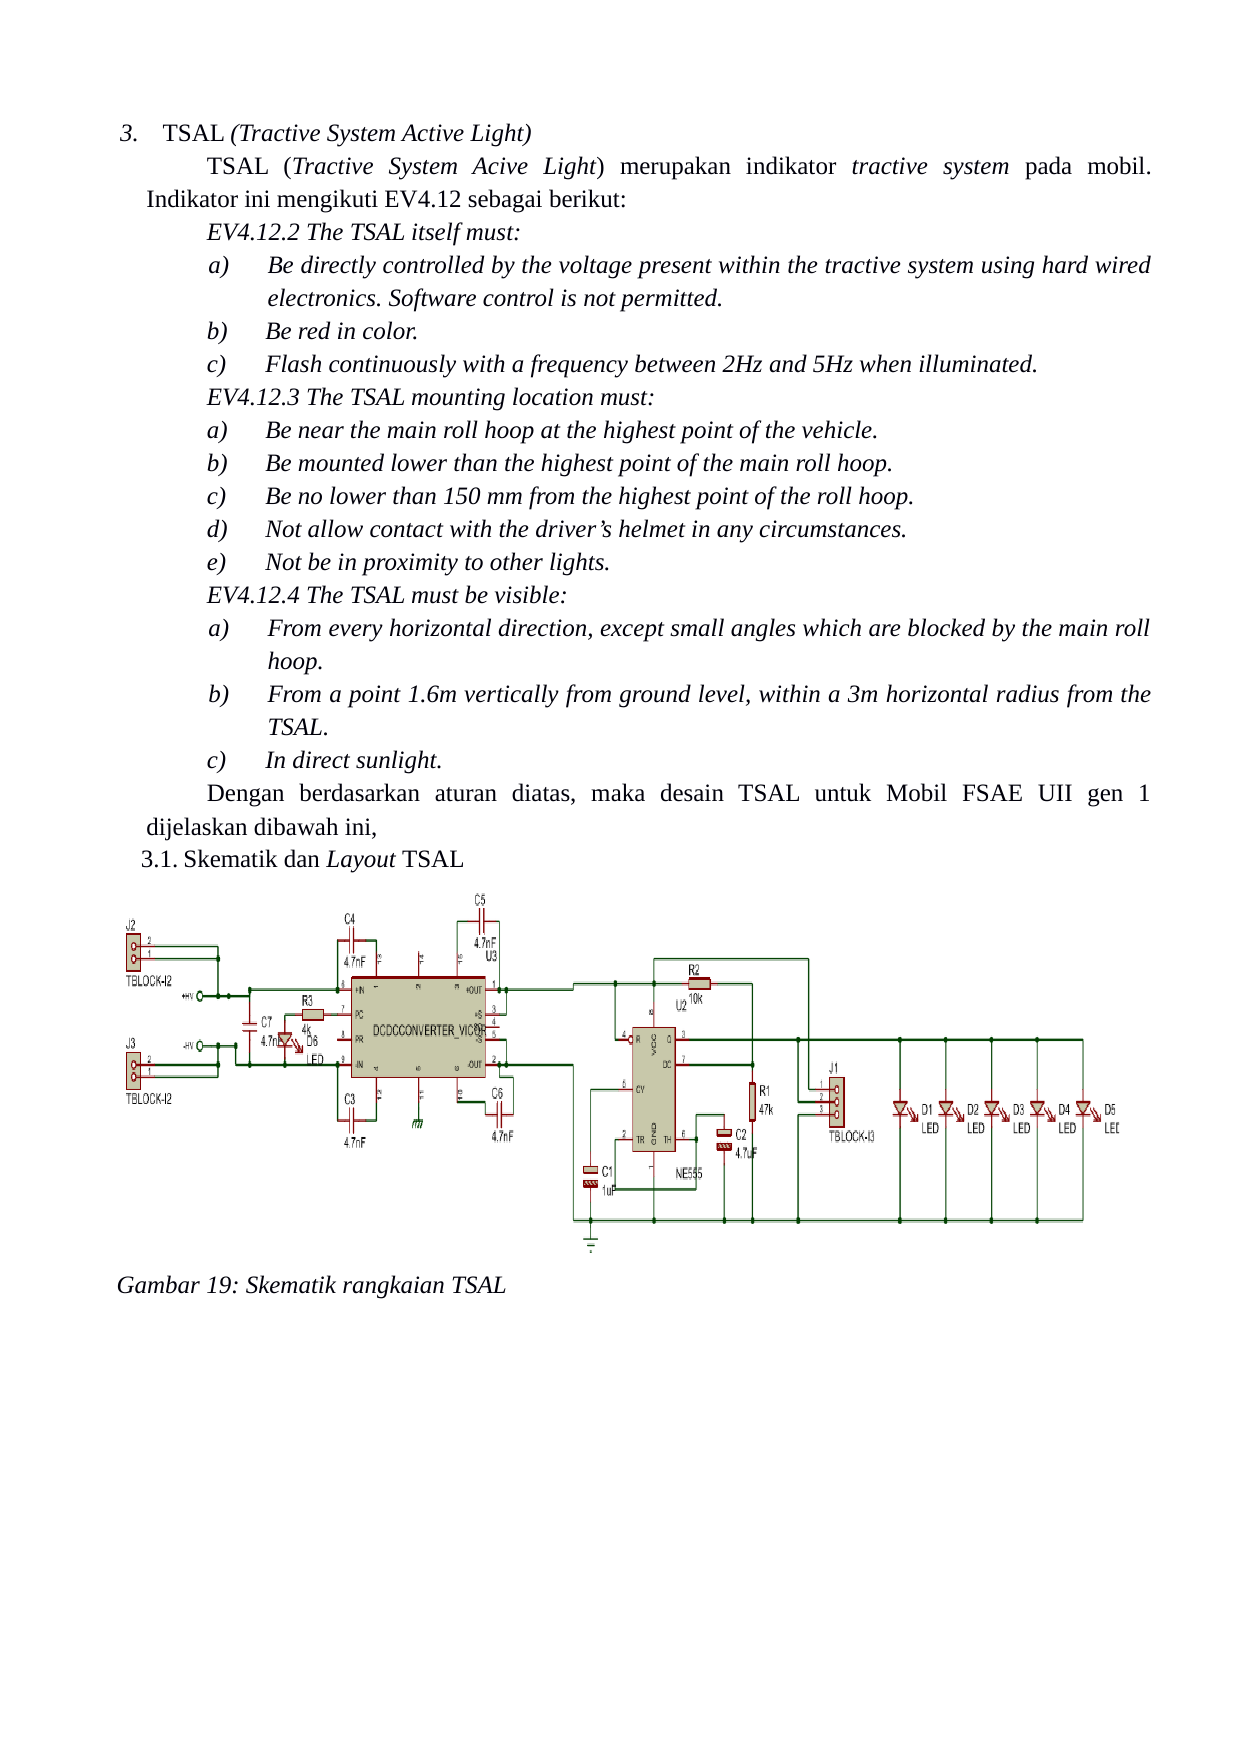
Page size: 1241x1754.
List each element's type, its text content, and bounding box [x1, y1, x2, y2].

text EV4.12.2 The TSAL itself must: [146, 217, 1152, 246]
list Be red in color. [146, 316, 1152, 345]
list Be mounted lower than the highest point of the main roll hoop. [146, 448, 1152, 477]
text TSAL (Tractive System Acive Light) merupakan indikator tractive system pada mobil. Indikator ini mengikuti EV4.12 sebagai berikut: [146, 151, 1152, 213]
list In direct sunlight. [146, 746, 1152, 774]
list Be no lower than 150 mm from the highest point of the roll hoop. [146, 481, 1152, 510]
list From a point 1.6m vertically from ground level, within a 3m horizontal radius from the TSAL. [208, 679, 1152, 741]
list From every horizontal direction, except small angles which are blocked by the main roll hoop. [208, 613, 1152, 675]
list Not be in proximity to other lights. [146, 547, 1152, 576]
text Gambar 18: Skematik rangkaian TSAL [116, 890, 1153, 1299]
list Be near the main roll hoop at the highest point of the vehicle. [146, 415, 1152, 444]
list Not allow contact with the driver’s helmet in any circumstances. [146, 514, 1152, 543]
text EV4.12.3 The TSAL mounting location must: [146, 382, 1152, 411]
text Dengan berdasarkan aturan diatas, maka desain TSAL untuk Mobil FSAE UII gen 1 dijelaskan dibawah ini, [146, 778, 1152, 840]
list Be directly controlled by the voltage present within the tractive system using hard wired electronics. Software control is not permitted. [208, 250, 1152, 312]
list Skematik dan Layout TSAL [134, 844, 1152, 873]
picture [116, 890, 1120, 1269]
text EV4.12.4 The TSAL must be visible: [146, 580, 1152, 609]
list Flash continuously with a frequency between 2Hz and 5Hz when illuminated. [146, 349, 1152, 378]
list TSAL (Tractive System Active Light) [114, 118, 1152, 147]
